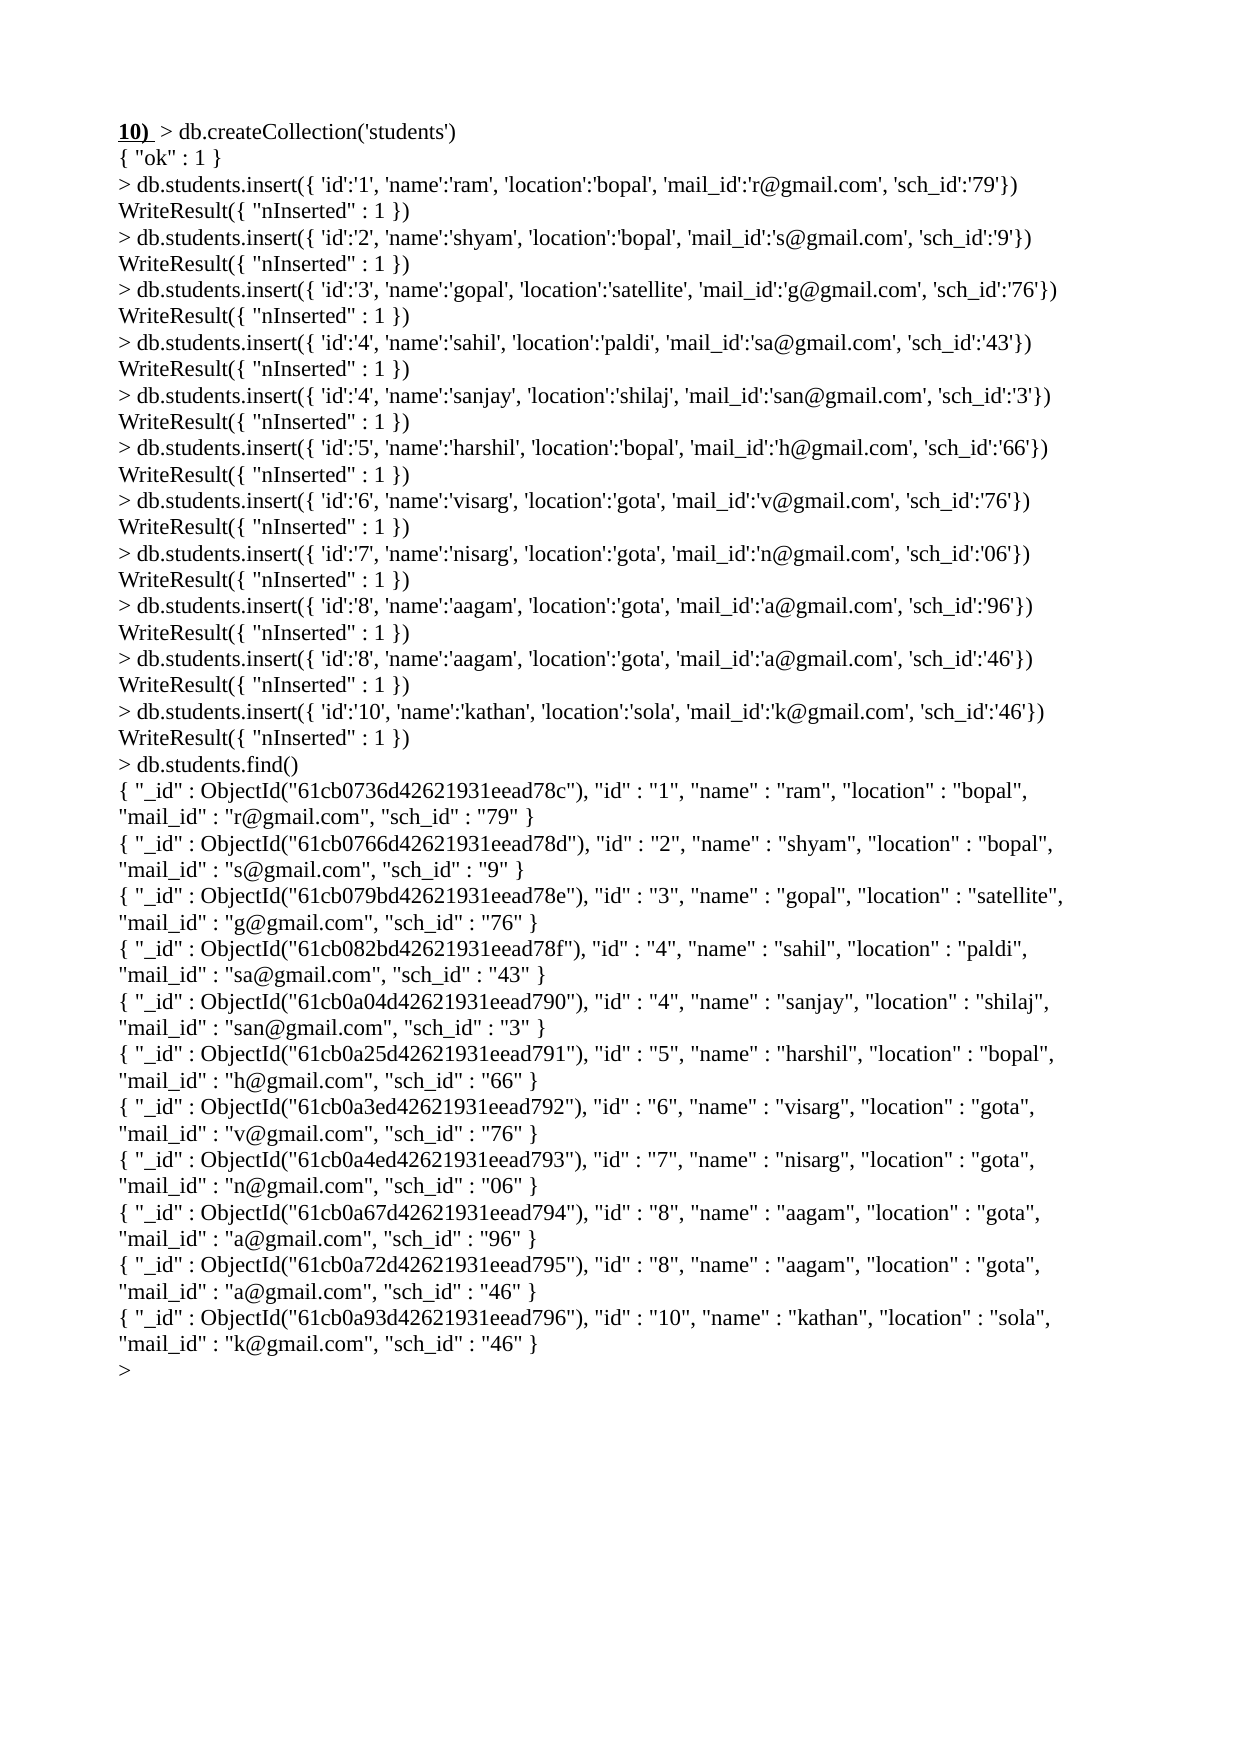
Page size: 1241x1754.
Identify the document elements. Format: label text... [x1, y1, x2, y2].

text > db.students.insert({ 'id':'8', 'name':'aagam', 'location':'gota', 'mail_id':'a@gmail.com', 'sch_id':'46'}) [118, 645, 1122, 672]
text > db.students.insert({ 'id':'8', 'name':'aagam', 'location':'gota', 'mail_id':'a@gmail.com', 'sch_id':'96'}) [118, 592, 1122, 619]
text > db.students.insert({ 'id':'2', 'name':'shyam', 'location':'bopal', 'mail_id':'s@gmail.com', 'sch_id':'9'}) [118, 223, 1122, 250]
text > db.students.insert({ 'id':'6', 'name':'visarg', 'location':'gota', 'mail_id':'v@gmail.com', 'sch_id':'76'}) [118, 487, 1122, 513]
text WriteResult({ "nInserted" : 1 }) [118, 513, 1122, 540]
text > db.students.find() [118, 751, 1122, 777]
text > db.students.insert({ 'id':'10', 'name':'kathan', 'location':'sola', 'mail_id':'k@gmail.com', 'sch_id':'46'}) [118, 698, 1122, 724]
text WriteResult({ "nInserted" : 1 }) [118, 724, 1122, 751]
text > db.students.insert({ 'id':'4', 'name':'sanjay', 'location':'shilaj', 'mail_id':'san@gmail.com', 'sch_id':'3'}) [118, 382, 1122, 408]
text { "ok" : 1 } [118, 144, 1122, 171]
text WriteResult({ "nInserted" : 1 }) [118, 461, 1122, 487]
text > db.students.insert({ 'id':'5', 'name':'harshil', 'location':'bopal', 'mail_id':'h@gmail.com', 'sch_id':'66'}) [118, 434, 1122, 461]
text WriteResult({ "nInserted" : 1 }) [118, 197, 1122, 223]
text { "_id" : ObjectId("61cb0a72d42621931eead795"), "id" : "8", "name" : "aagam", "location" : "gota", "mail_id" : "a@gmail.com", "sch_id" : "46" } [118, 1251, 1122, 1304]
text WriteResult({ "nInserted" : 1 }) [118, 566, 1122, 592]
text WriteResult({ "nInserted" : 1 }) [118, 303, 1122, 329]
text WriteResult({ "nInserted" : 1 }) [118, 619, 1122, 645]
text { "_id" : ObjectId("61cb0a04d42621931eead790"), "id" : "4", "name" : "sanjay", "location" : "shilaj", "mail_id" : "san@gmail.com", "sch_id" : "3" } [118, 988, 1122, 1041]
text { "_id" : ObjectId("61cb0a25d42621931eead791"), "id" : "5", "name" : "harshil", "location" : "bopal", "mail_id" : "h@gmail.com", "sch_id" : "66" } [118, 1041, 1122, 1093]
text WriteResult({ "nInserted" : 1 }) [118, 408, 1122, 434]
text > [118, 1357, 1122, 1383]
text { "_id" : ObjectId("61cb082bd42621931eead78f"), "id" : "4", "name" : "sahil", "location" : "paldi", "mail_id" : "sa@gmail.com", "sch_id" : "43" } [118, 935, 1122, 988]
text > db.students.insert({ 'id':'1', 'name':'ram', 'location':'bopal', 'mail_id':'r@gmail.com', 'sch_id':'79'}) [118, 171, 1122, 197]
text { "_id" : ObjectId("61cb0a67d42621931eead794"), "id" : "8", "name" : "aagam", "location" : "gota", "mail_id" : "a@gmail.com", "sch_id" : "96" } [118, 1199, 1122, 1251]
text 10) > db.createCollection('students') [118, 118, 1122, 144]
text { "_id" : ObjectId("61cb0a3ed42621931eead792"), "id" : "6", "name" : "visarg", "location" : "gota", "mail_id" : "v@gmail.com", "sch_id" : "76" } [118, 1093, 1122, 1146]
text { "_id" : ObjectId("61cb0a4ed42621931eead793"), "id" : "7", "name" : "nisarg", "location" : "gota", "mail_id" : "n@gmail.com", "sch_id" : "06" } [118, 1146, 1122, 1199]
text { "_id" : ObjectId("61cb0a93d42621931eead796"), "id" : "10", "name" : "kathan", "location" : "sola", "mail_id" : "k@gmail.com", "sch_id" : "46" } [118, 1304, 1122, 1357]
text WriteResult({ "nInserted" : 1 }) [118, 250, 1122, 276]
text WriteResult({ "nInserted" : 1 }) [118, 355, 1122, 382]
text { "_id" : ObjectId("61cb0736d42621931eead78c"), "id" : "1", "name" : "ram", "location" : "bopal", "mail_id" : "r@gmail.com", "sch_id" : "79" } [118, 777, 1122, 830]
text > db.students.insert({ 'id':'7', 'name':'nisarg', 'location':'gota', 'mail_id':'n@gmail.com', 'sch_id':'06'}) [118, 540, 1122, 566]
text > db.students.insert({ 'id':'4', 'name':'sahil', 'location':'paldi', 'mail_id':'sa@gmail.com', 'sch_id':'43'}) [118, 329, 1122, 355]
text > db.students.insert({ 'id':'3', 'name':'gopal', 'location':'satellite', 'mail_id':'g@gmail.com', 'sch_id':'76'}) [118, 276, 1122, 303]
text WriteResult({ "nInserted" : 1 }) [118, 672, 1122, 698]
text { "_id" : ObjectId("61cb079bd42621931eead78e"), "id" : "3", "name" : "gopal", "location" : "satellite", "mail_id" : "g@gmail.com", "sch_id" : "76" } [118, 882, 1122, 935]
text { "_id" : ObjectId("61cb0766d42621931eead78d"), "id" : "2", "name" : "shyam", "location" : "bopal", "mail_id" : "s@gmail.com", "sch_id" : "9" } [118, 830, 1122, 882]
